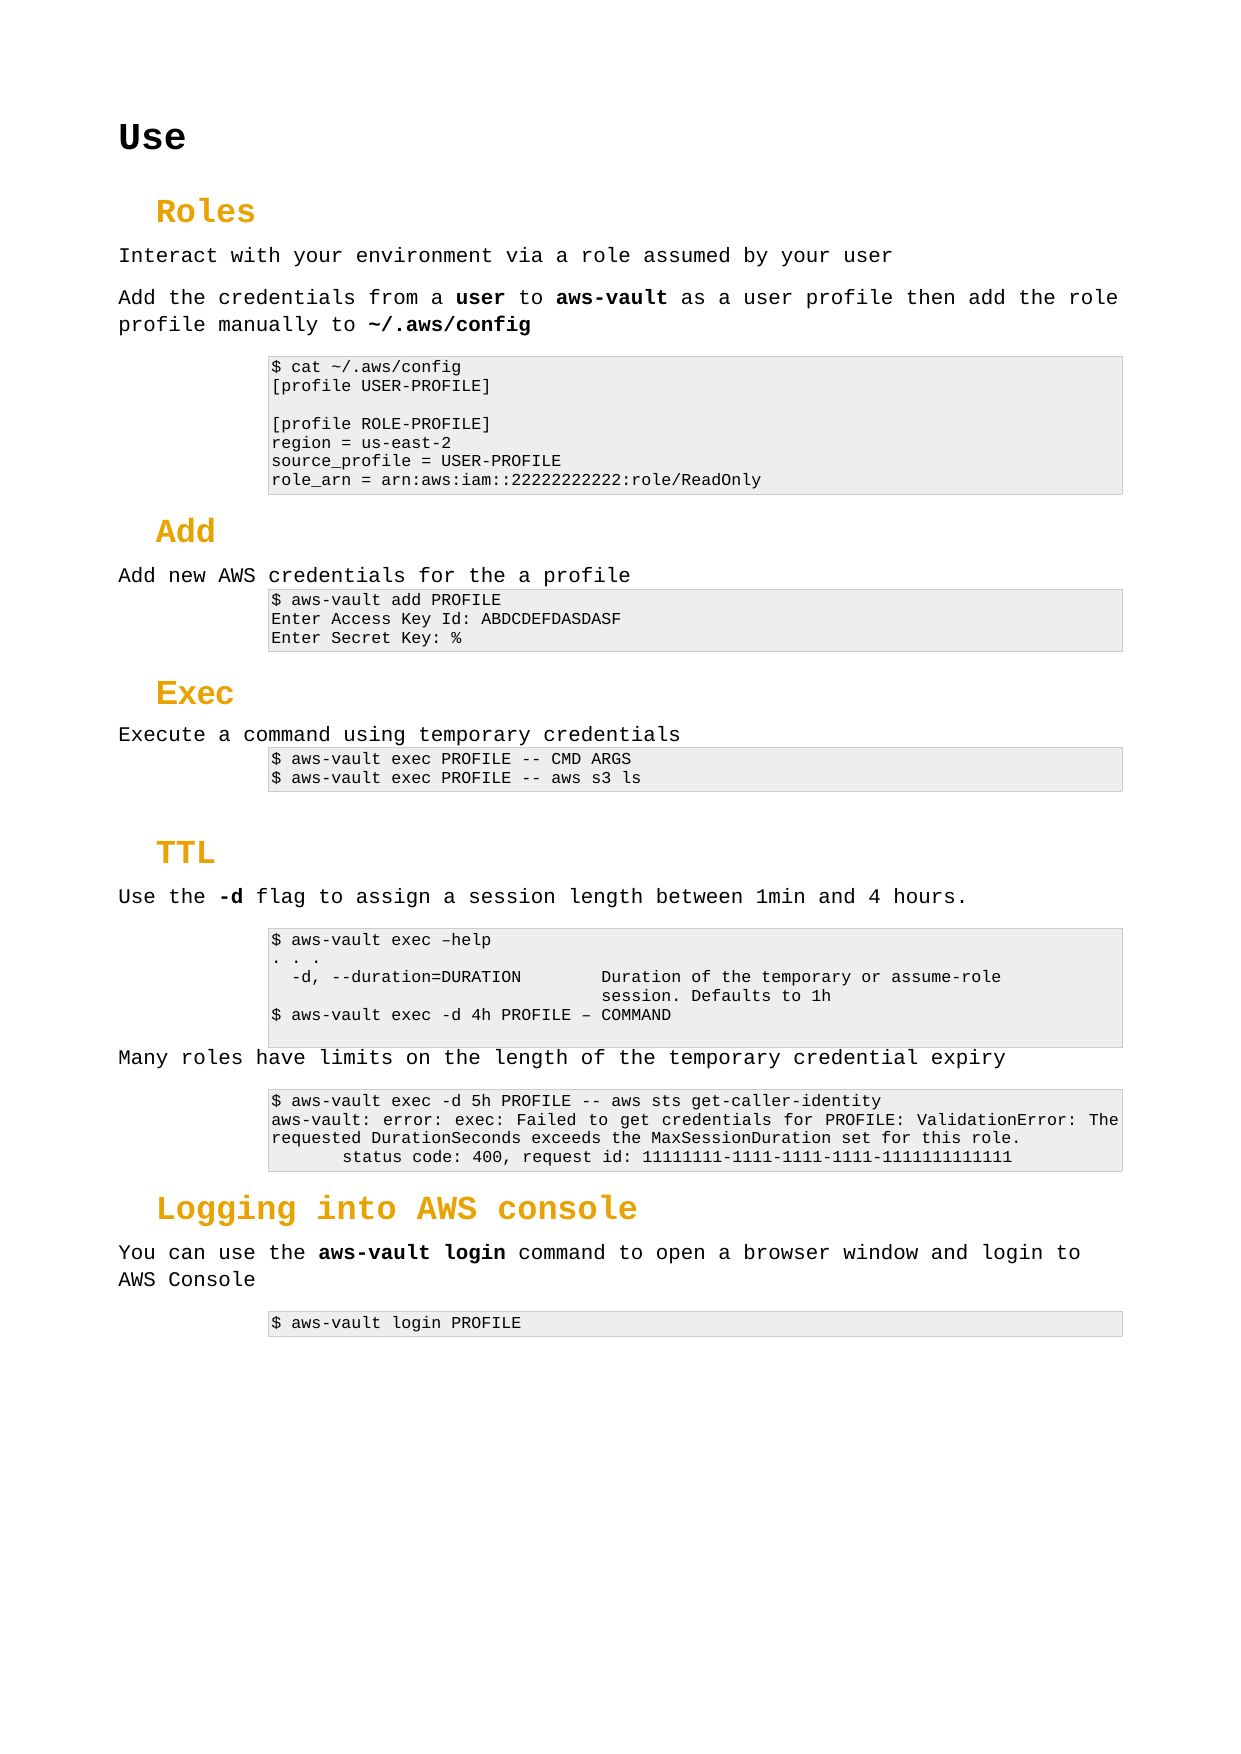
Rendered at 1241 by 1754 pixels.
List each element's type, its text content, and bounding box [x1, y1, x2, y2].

text [profile ROLE-PROFILE] [269, 412, 1122, 431]
text Interact with your environment via a role assumed by your user [118, 245, 1122, 268]
text $ aws-vault exec PROFILE -- aws s3 ls [269, 766, 1122, 791]
text You can use the aws-vault login command to open a browser window and login to AWS Console [118, 1242, 1122, 1293]
subtitle Add [156, 515, 1122, 553]
text source_profile = USER-PROFILE [269, 450, 1122, 469]
text $ aws-vault login PROFILE [269, 1312, 1122, 1336]
text session. Defaults to 1h [269, 984, 1122, 1003]
text role_arn = arn:aws:iam::22222222222:role/ReadOnly [269, 469, 1122, 494]
text Add new AWS credentials for the a profile [118, 565, 1122, 589]
text $ aws-vault add PROFILE [269, 590, 1122, 608]
subtitle Logging into AWS console [156, 1192, 1122, 1230]
text Many roles have limits on the length of the temporary credential expiry [118, 1047, 1122, 1071]
text aws-vault: error: exec: Failed to get credentials for PROFILE: ValidationError: The requested DurationSeconds exceeds the MaxSessionDuration set for this role. [269, 1108, 1122, 1146]
subtitle Roles [156, 194, 1122, 232]
text Execute a command using temporary credentials [118, 724, 1122, 747]
text region = us-east-2 [269, 431, 1122, 450]
text $ aws-vault exec PROFILE -- CMD ARGS [269, 748, 1122, 766]
text [profile USER-PROFILE] [269, 374, 1122, 393]
text $ aws-vault exec -d 5h PROFILE -- aws sts get-caller-identity [269, 1090, 1122, 1108]
text $ cat ~/.aws/config [269, 357, 1122, 374]
text $ aws-vault exec -d 4h PROFILE – COMMAND [269, 1003, 1122, 1022]
text status code: 400, request id: 11111111-1111-1111-1111-1111111111111 [269, 1146, 1122, 1171]
text $ aws-vault exec –help [269, 929, 1122, 947]
text Use the -d flag to assign a session length between 1min and 4 hours. [118, 886, 1122, 910]
subtitle Exec [156, 672, 1122, 711]
text -d, --duration=DURATION Duration of the temporary or assume-role [269, 966, 1122, 984]
text . . . [269, 947, 1122, 966]
subtitle Use [118, 118, 1122, 161]
subtitle TTL [156, 836, 1122, 874]
text Enter Secret Key: % [269, 627, 1122, 651]
text Enter Access Key Id: ABDCDEFDASDASF [269, 608, 1122, 627]
text Add the credentials from a user to aws-vault as a user profile then add the role profile manually to ~/.aws/config [118, 287, 1122, 337]
